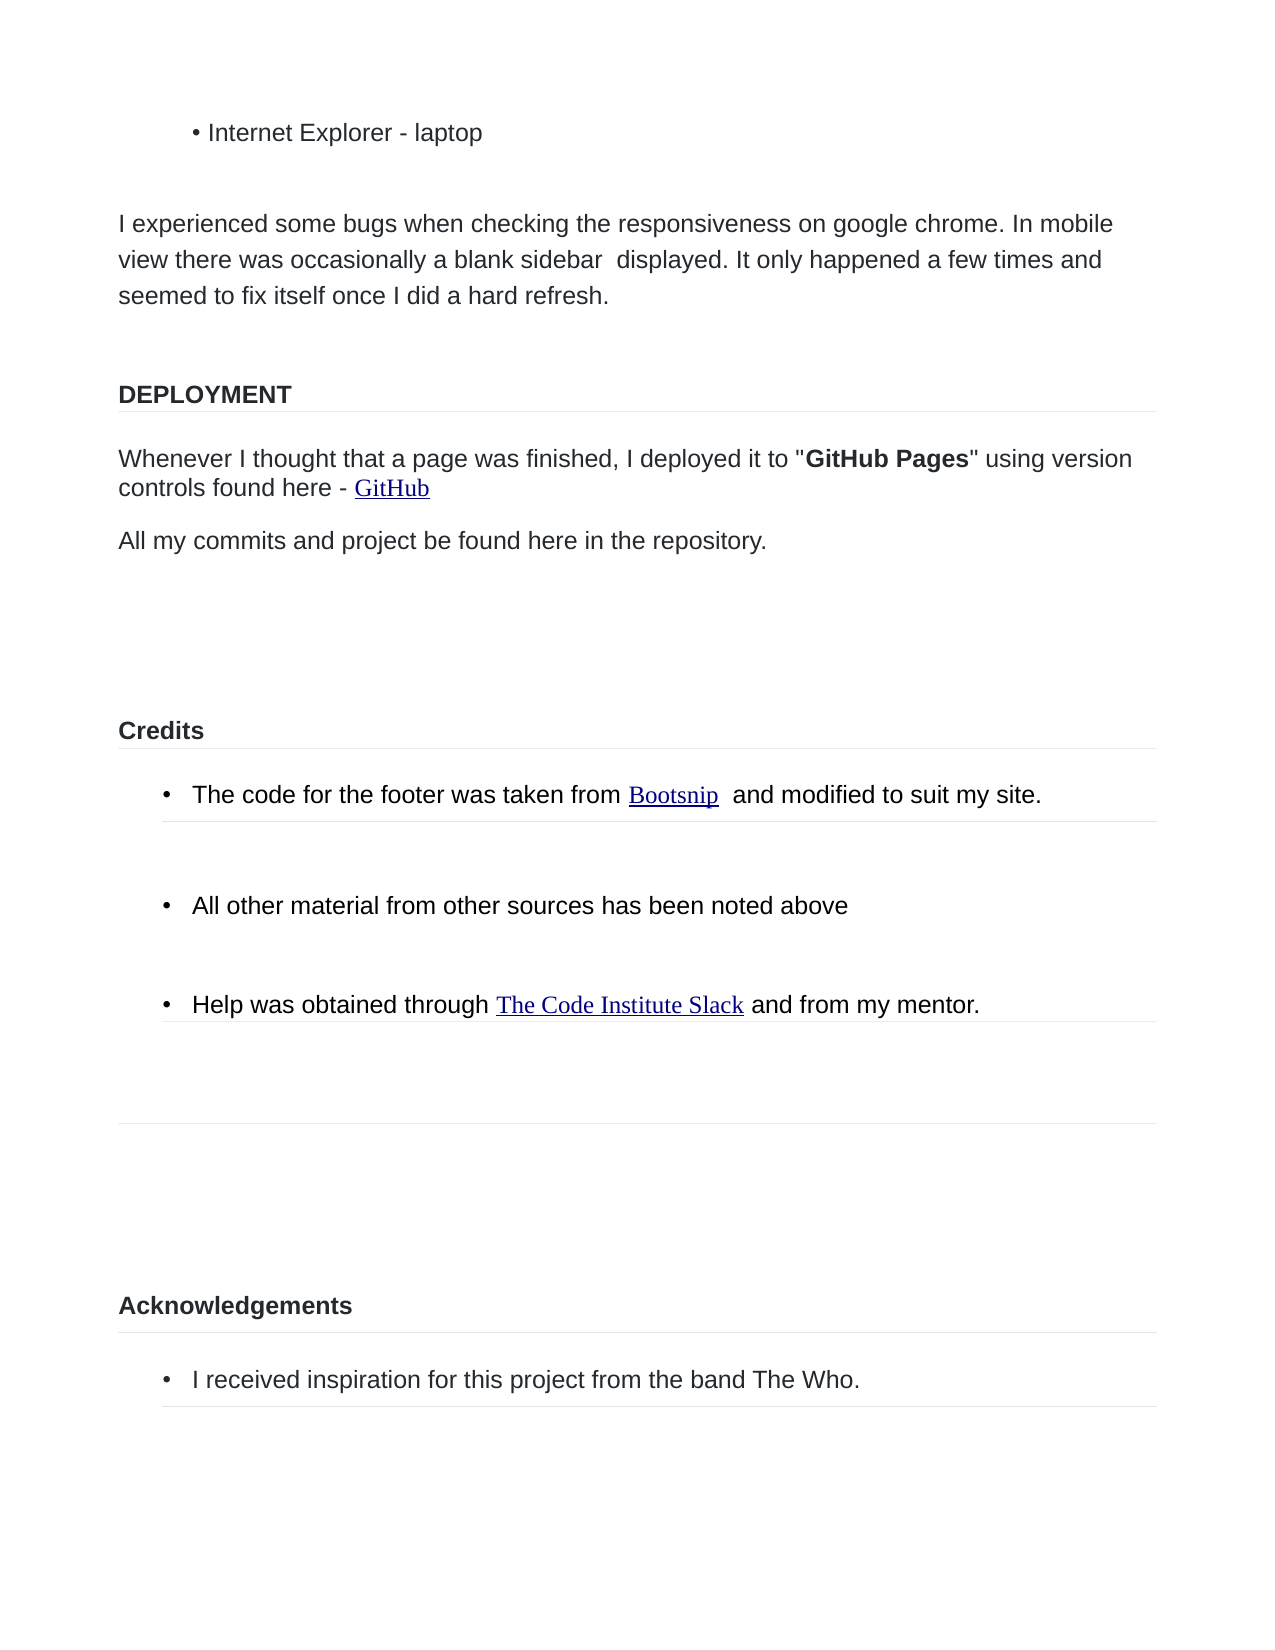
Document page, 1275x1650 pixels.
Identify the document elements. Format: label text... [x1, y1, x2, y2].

text All my commits and project be found here in the repository. [118, 526, 1157, 555]
list Internet Explorer - laptop [118, 118, 1157, 147]
list I received inspiration for this project from the band The Who. [162, 1365, 1157, 1406]
list The code for the footer was taken from Bootsnip and modified to suit my site. [162, 780, 1157, 821]
subtitle Credits [118, 716, 1157, 748]
list Help was obtained through The Code Institute Slack and from my mentor. [162, 990, 1157, 1021]
subtitle Acknowledgements [118, 1291, 1157, 1332]
list All other material from other sources has been noted above [162, 891, 1157, 920]
subtitle DEPLOYMENT [118, 380, 1157, 411]
text Whenever I thought that a page was finished, I deployed it to "GitHub Pages" using version controls found here - GitHub [118, 444, 1157, 501]
text I experienced some bugs when checking the responsiveness on google chrome. In mobile view there was occasionally a blank sidebar displayed. It only happened a few times and seemed to fix itself once I did a hard refresh. [118, 209, 1157, 310]
